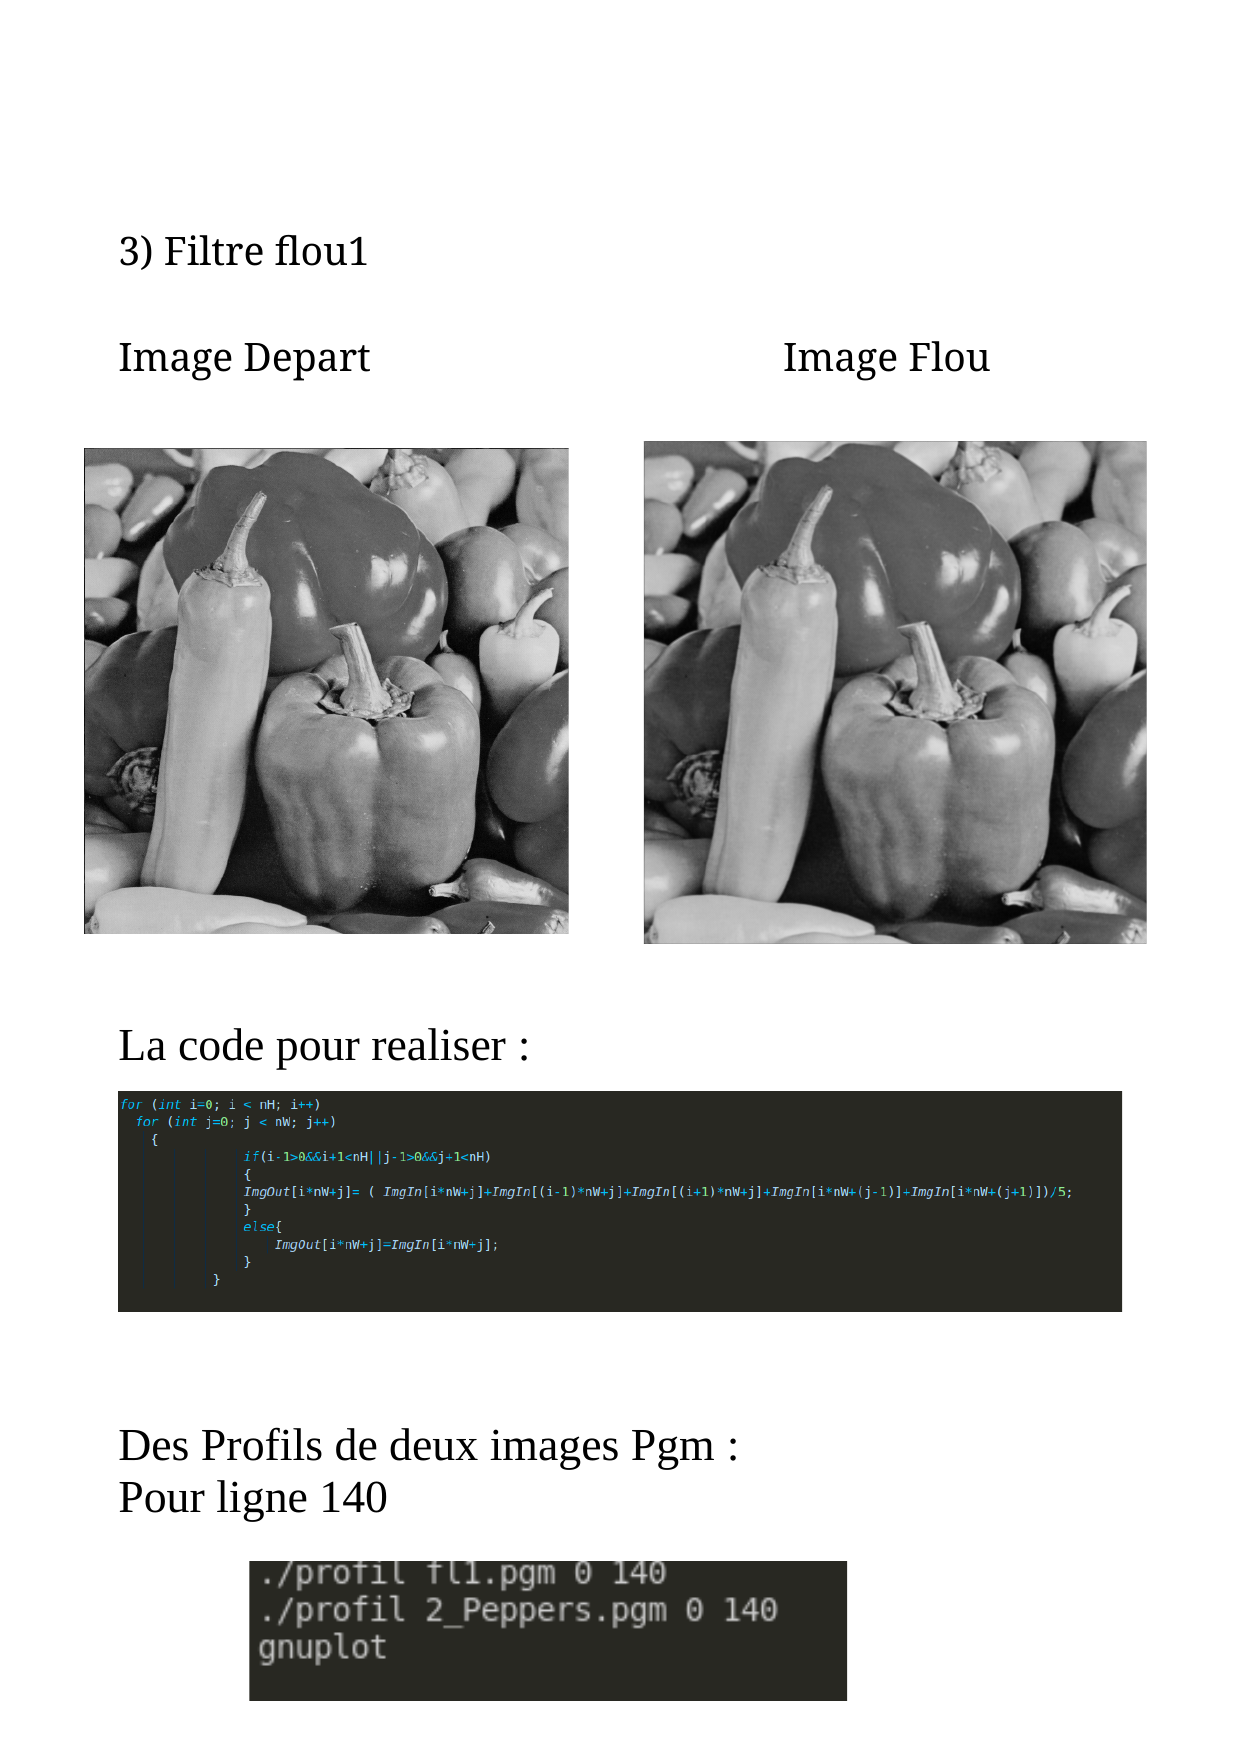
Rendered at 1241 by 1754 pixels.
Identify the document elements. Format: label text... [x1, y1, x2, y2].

picture [84, 448, 569, 934]
text Des Profils de deux images Pgm : [118, 1417, 1122, 1470]
text La code pour realiser : [118, 1018, 1122, 1071]
text 3) Filtre flou1 [118, 223, 1122, 277]
picture [249, 1561, 848, 1701]
text Pour ligne 140 [118, 1470, 1122, 1523]
picture [118, 1091, 1123, 1312]
picture [643, 441, 1147, 944]
text Image Depart Image Flou [118, 330, 1122, 383]
